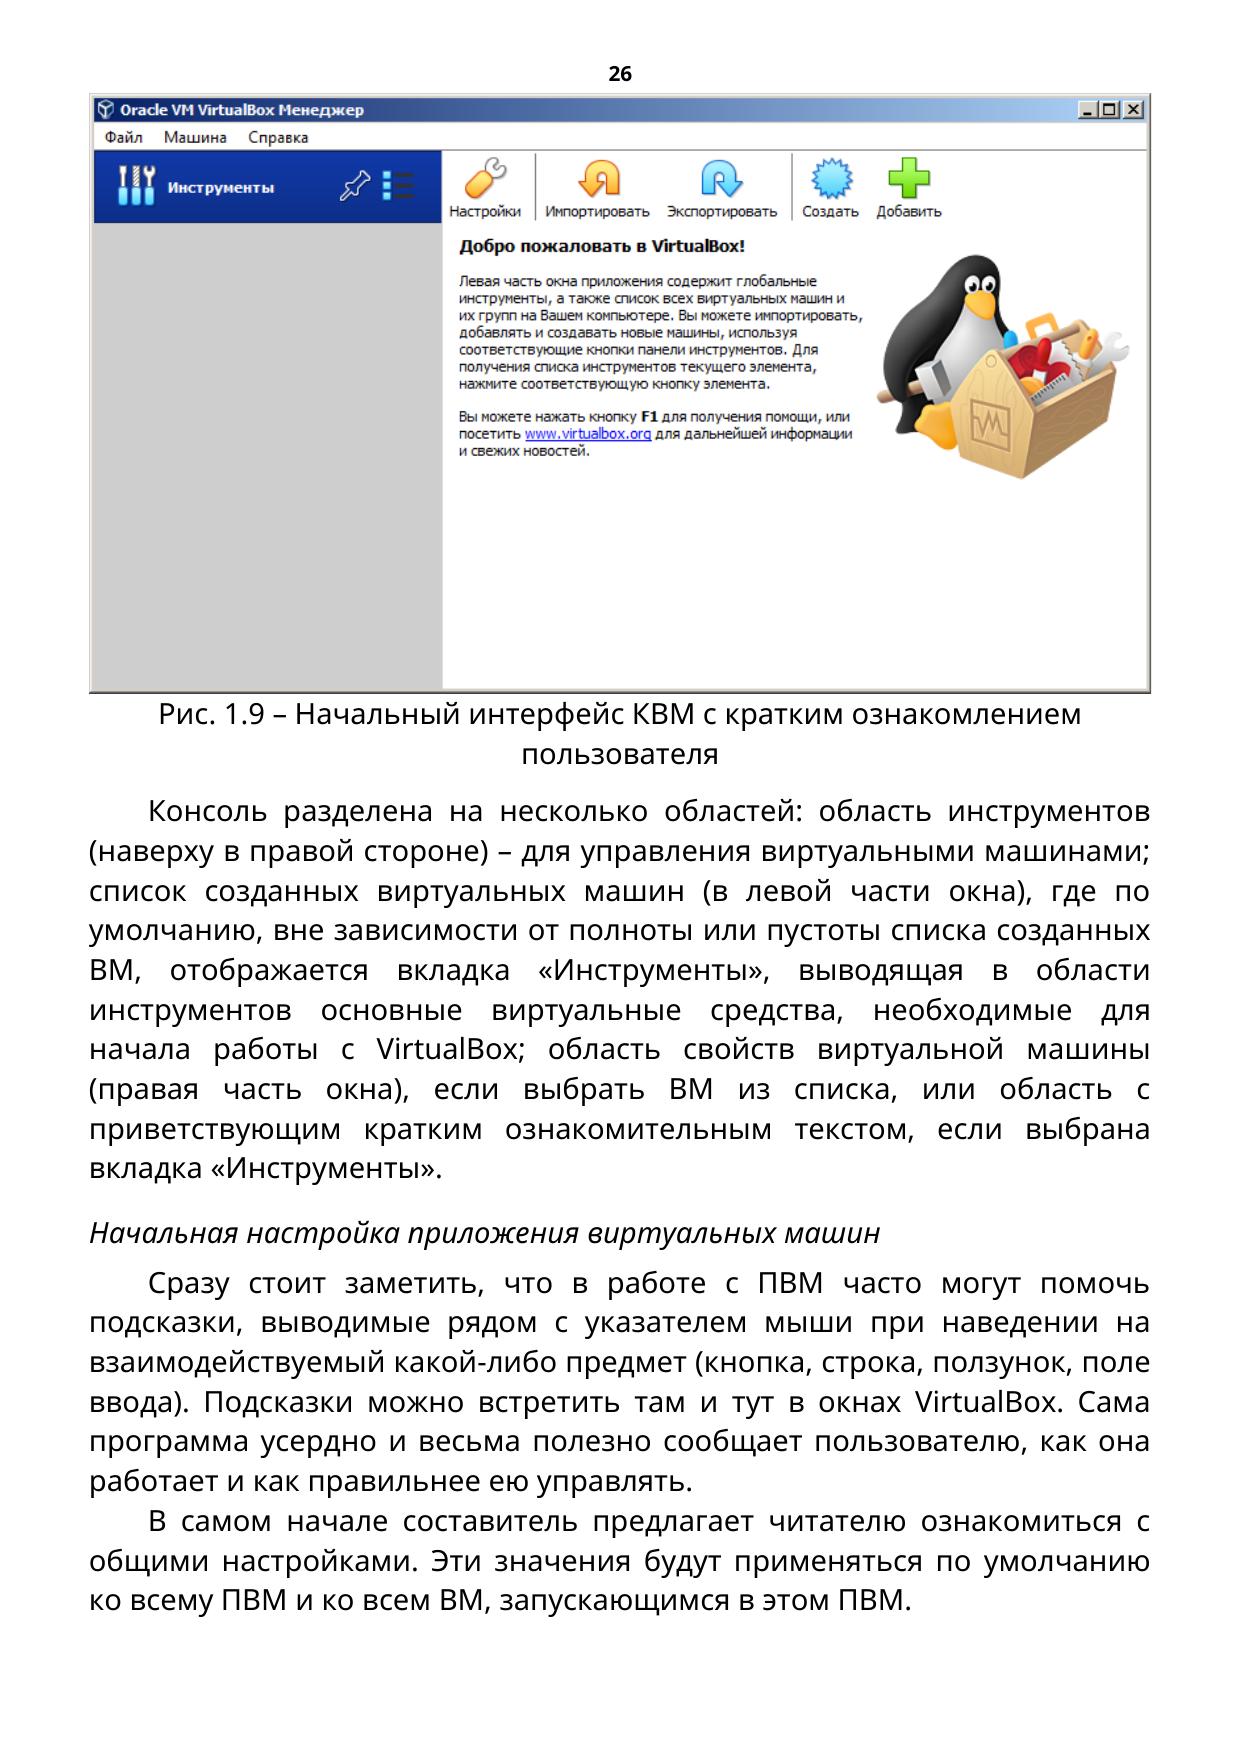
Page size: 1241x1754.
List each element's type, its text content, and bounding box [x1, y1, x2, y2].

subtitle Начальная настройка приложения виртуальных машин [89, 1212, 1152, 1252]
text Консоль разделена на несколько областей: область инструментов (наверху в правой стороне) – для управления виртуальными машинами; список созданных виртуальных машин (в левой части окна), где по умолчанию, вне зависимости от полноты или пустоты списка созданных ВМ, отображается вкладка «Инструменты», выводящая в области инструментов основные виртуальные средства, необходимые для начала работы с VirtualBox; область свойств виртуальной машины (правая часть окна), если выбрать ВМ из списка, или область с приветствующим кратким ознакомительным текстом, если выбрана вкладка «Инструменты». [89, 791, 1152, 1187]
picture [89, 93, 1152, 694]
text Рис. 1.9 – Начальный интерфейс КВМ с кратким ознакомлением пользователя [89, 694, 1152, 773]
text Сразу стоит заметить, что в работе с ПВМ часто могут помочь подсказки, выводимые рядом с указателем мыши при наведении на взаимодействуемый какой-либо предмет (кнопка, строка, ползунок, поле ввода). Подсказки можно встретить там и тут в окнах VirtualBox. Сама программа усердно и весьма полезно сообщает пользователю, как она работает и как правильнее ею управлять. [89, 1262, 1152, 1500]
text В самом начале составитель предлагает читателю ознакомиться с общими настройками. Эти значения будут применяться по умолчанию ко всему ПВМ и ко всем ВМ, запускающимся в этом ПВМ. [89, 1500, 1152, 1619]
